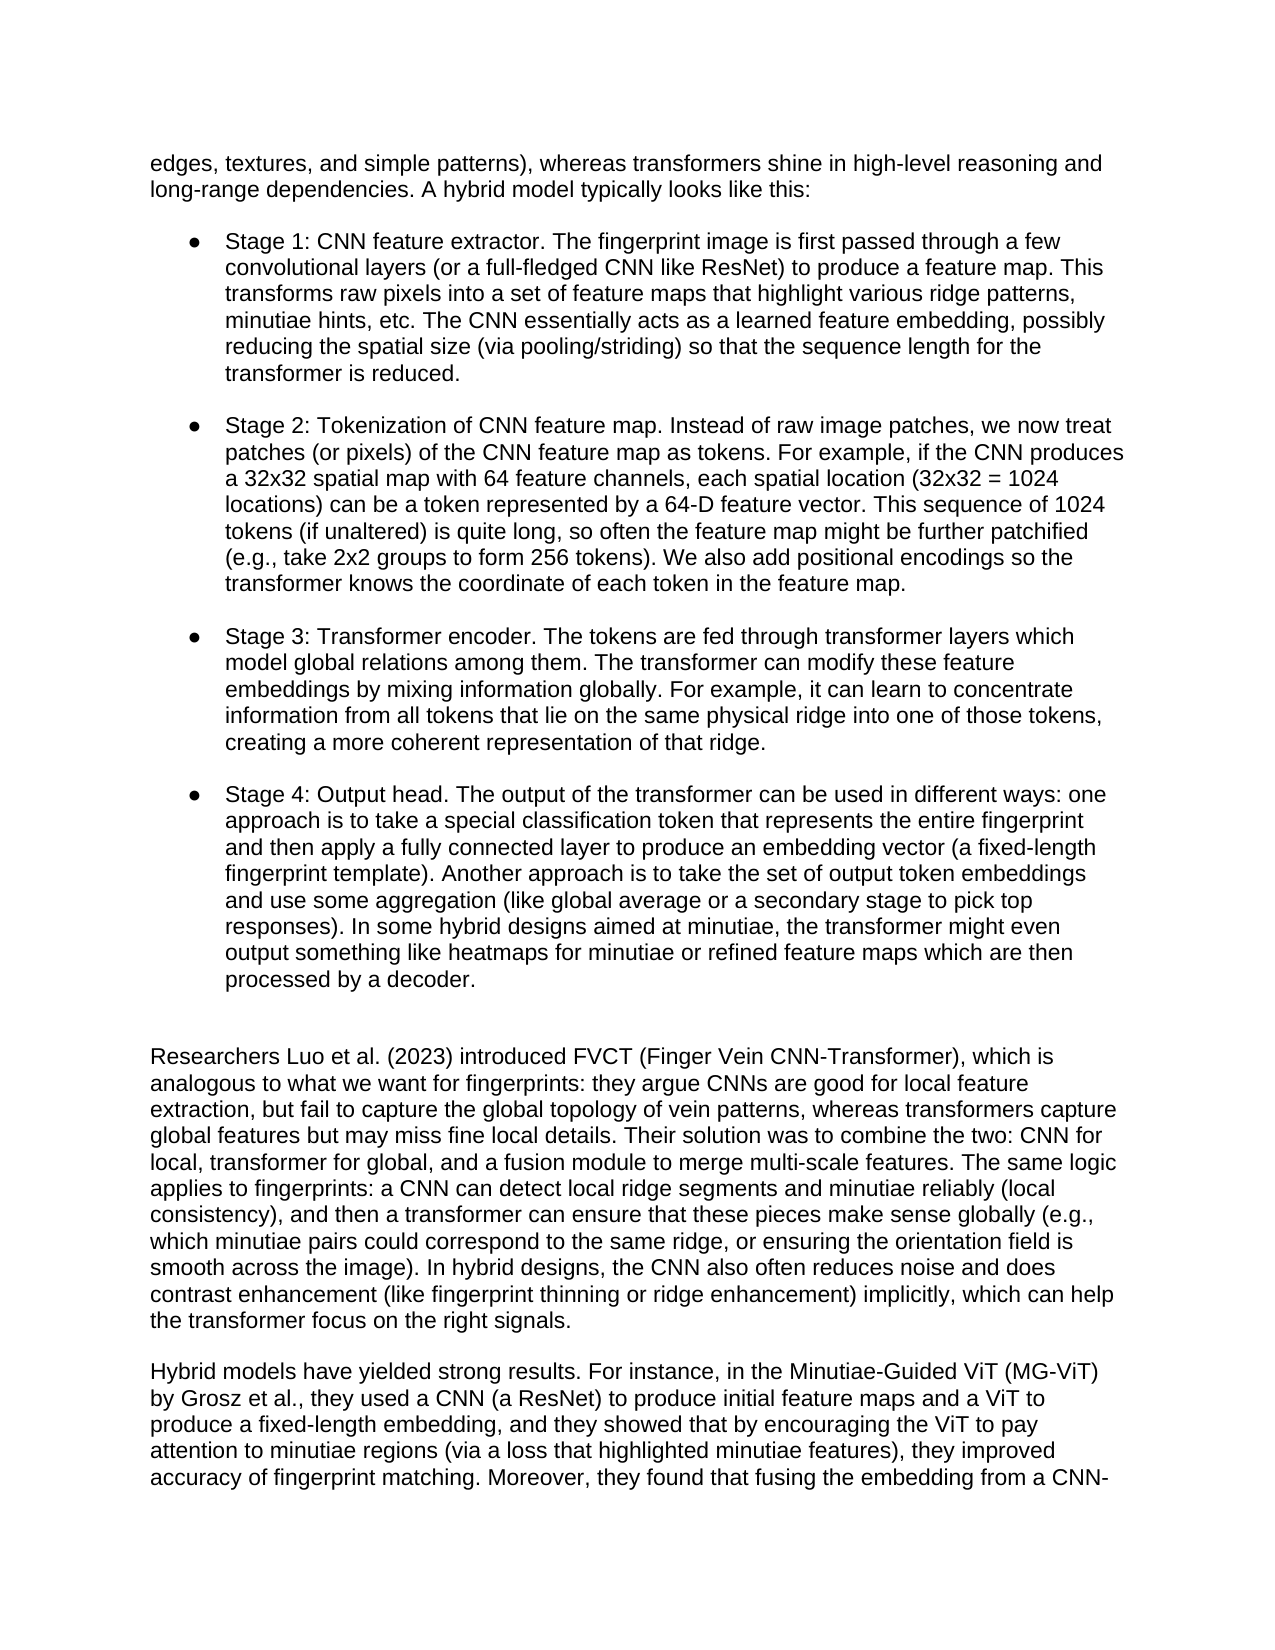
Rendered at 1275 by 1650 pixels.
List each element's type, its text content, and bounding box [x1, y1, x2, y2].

list Stage 3: Transformer encoder. The tokens are fed through transformer layers which model global relations among them. The transformer can modify these feature embeddings by mixing information globally. For example, it can learn to concentrate information from all tokens that lie on the same physical ridge into one of those tokens, creating a more coherent representation of that ridge. [187, 623, 1125, 781]
list Stage 1: CNN feature extractor. The fingerprint image is first passed through a few convolutional layers (or a full-fledged CNN like ResNet) to produce a feature map. This transforms raw pixels into a set of feature maps that highlight various ridge patterns, minutiae hints, etc. The CNN essentially acts as a learned feature embedding, possibly reducing the spatial size (via pooling/striding) so that the sequence length for the transformer is reduced. [187, 228, 1125, 412]
list Stage 2: Tokenization of CNN feature map. Instead of raw image patches, we now treat patches (or pixels) of the CNN feature map as tokens. For example, if the CNN produces a 32x32 spatial map with 64 feature channels, each spatial location (32x32 = 1024 locations) can be a token represented by a 64-D feature vector. This sequence of 1024 tokens (if unaltered) is quite long, so often the feature map might be further patchified (e.g., take 2x2 groups to form 256 tokens). We also add positional encodings so the transformer knows the coordinate of each token in the feature map. [187, 412, 1125, 623]
list Stage 4: Output head. The output of the transformer can be used in different ways: one approach is to take a special classification token that represents the entire fingerprint and then apply a fully connected layer to produce an embedding vector (a fixed-length fingerprint template). Another approach is to take the set of output token embeddings and use some aggregation (like global average or a secondary stage to pick top responses). In some hybrid designs aimed at minutiae, the transformer might even output something like heatmaps for minutiae or refined feature maps which are then processed by a decoder. [187, 781, 1125, 1018]
text Researchers Luo et al. (2023) introduced FVCT (Finger Vein CNN-Transformer), which is analogous to what we want for fingerprints: they argue CNNs are good for local feature extraction, but fail to capture the global topology of vein patterns, whereas transformers capture global features but may miss fine local details. Their solution was to combine the two: CNN for local, transformer for global, and a fusion module to merge multi-scale features. The same logic applies to fingerprints: a CNN can detect local ridge segments and minutiae reliably (local consistency), and then a transformer can ensure that these pieces make sense globally (e.g., which minutiae pairs could correspond to the same ridge, or ensuring the orientation field is smooth across the image). In hybrid designs, the CNN also often reduces noise and does contrast enhancement (like fingerprint thinning or ridge enhancement) implicitly, which can help the transformer focus on the right signals. [150, 1043, 1125, 1333]
text edges, textures, and simple patterns), whereas transformers shine in high-level reasoning and long-range dependencies. A hybrid model typically looks like this: [150, 150, 1125, 203]
text Hybrid models have yielded strong results. For instance, in the Minutiae-Guided ViT (MG-ViT) by Grosz et al., they used a CNN (a ResNet) to produce initial feature maps and a ViT to produce a fixed-length embedding, and they showed that by encouraging the ViT to pay attention to minutiae regions (via a loss that highlighted minutiae features), they improved accuracy of fingerprint matching. Moreover, they found that fusing the embedding from a CNN- [150, 1358, 1125, 1490]
